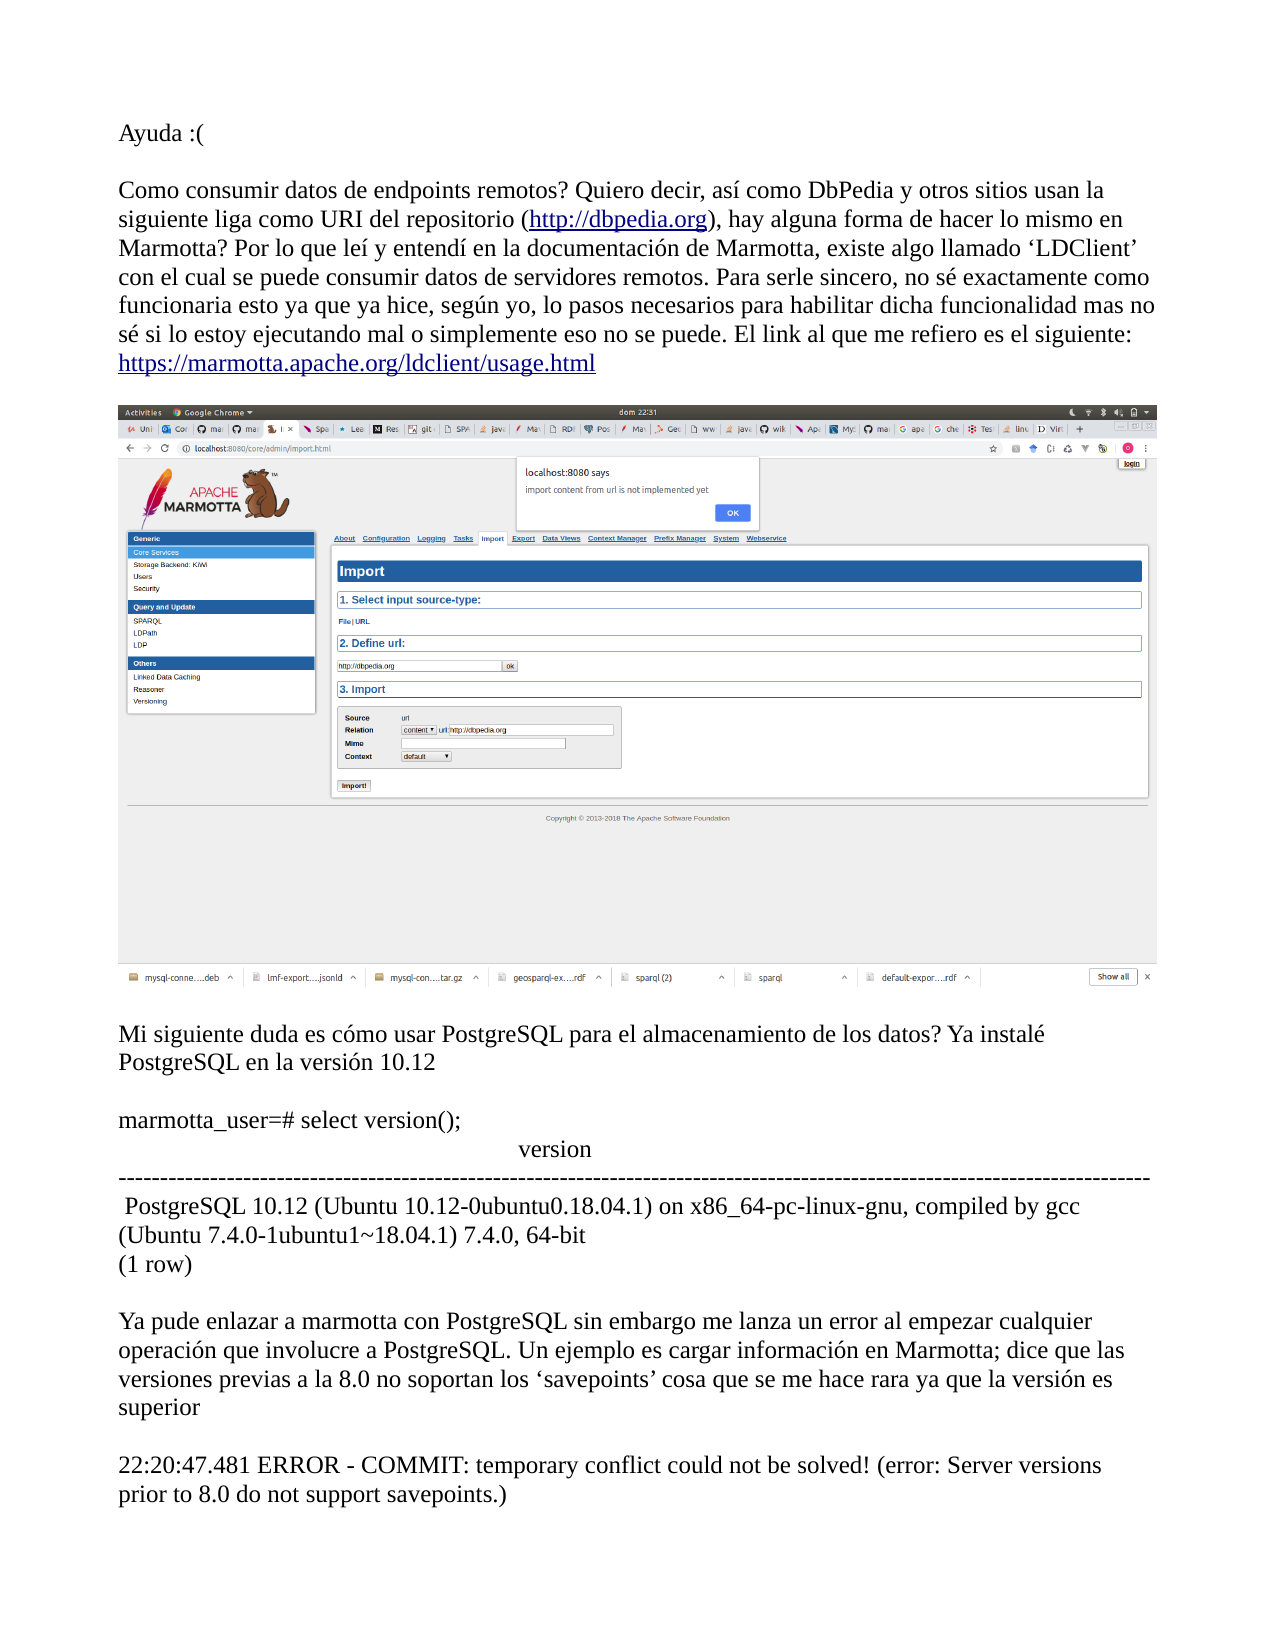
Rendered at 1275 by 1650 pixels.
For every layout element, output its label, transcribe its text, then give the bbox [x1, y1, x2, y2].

text ---------------------------------------------------------------------------------------------------------------------------- [118, 1162, 1157, 1191]
text (1 row) [118, 1249, 1157, 1277]
text marmotta_user=# select version(); [118, 1105, 1157, 1134]
text Ya pude enlazar a marmotta con PostgreSQL sin embargo me lanza un error al empezar cualquier operación que involucre a PostgreSQL. Un ejemplo es cargar información en Marmotta; dice que las versiones previas a la 8.0 no soportan los ‘savepoints’ cosa que se me hace rara ya que la versión es superior [118, 1306, 1157, 1421]
text 22:20:47.481 ERROR - COMMIT: temporary conflict could not be solved! (error: Server versions prior to 8.0 do not support savepoints.) [118, 1450, 1157, 1507]
text Como consumir datos de endpoints remotos? Quiero decir, así como DbPedia y otros sitios usan la siguiente liga como URI del repositorio (http://dbpedia.org), hay alguna forma de hacer lo mismo en Marmotta? Por lo que leí y entendí en la documentación de Marmotta, existe algo llamado ‘LDClient’ con el cual se puede consumir datos de servidores remotos. Para serle sincero, no sé exactamente como funcionaria esto ya que ya hice, según yo, lo pasos necesarios para habilitar dicha funcionalidad mas no sé si lo estoy ejecutando mal o simplemente eso no se puede. El link al que me refiero es el siguiente: https://marmotta.apache.org/ldclient/usage.html [118, 176, 1157, 377]
text PostgreSQL 10.12 (Ubuntu 10.12-0ubuntu0.18.04.1) on x86_64-pc-linux-gnu, compiled by gcc (Ubuntu 7.4.0-1ubuntu1~18.04.1) 7.4.0, 64-bit [118, 1191, 1157, 1249]
text version [118, 1134, 1157, 1162]
picture [118, 405, 1157, 990]
text Mi siguiente duda es cómo usar PostgreSQL para el almacenamiento de los datos? Ya instalé PostgreSQL en la versión 10.12 [118, 1019, 1157, 1076]
text Ayuda :( [118, 118, 1157, 147]
